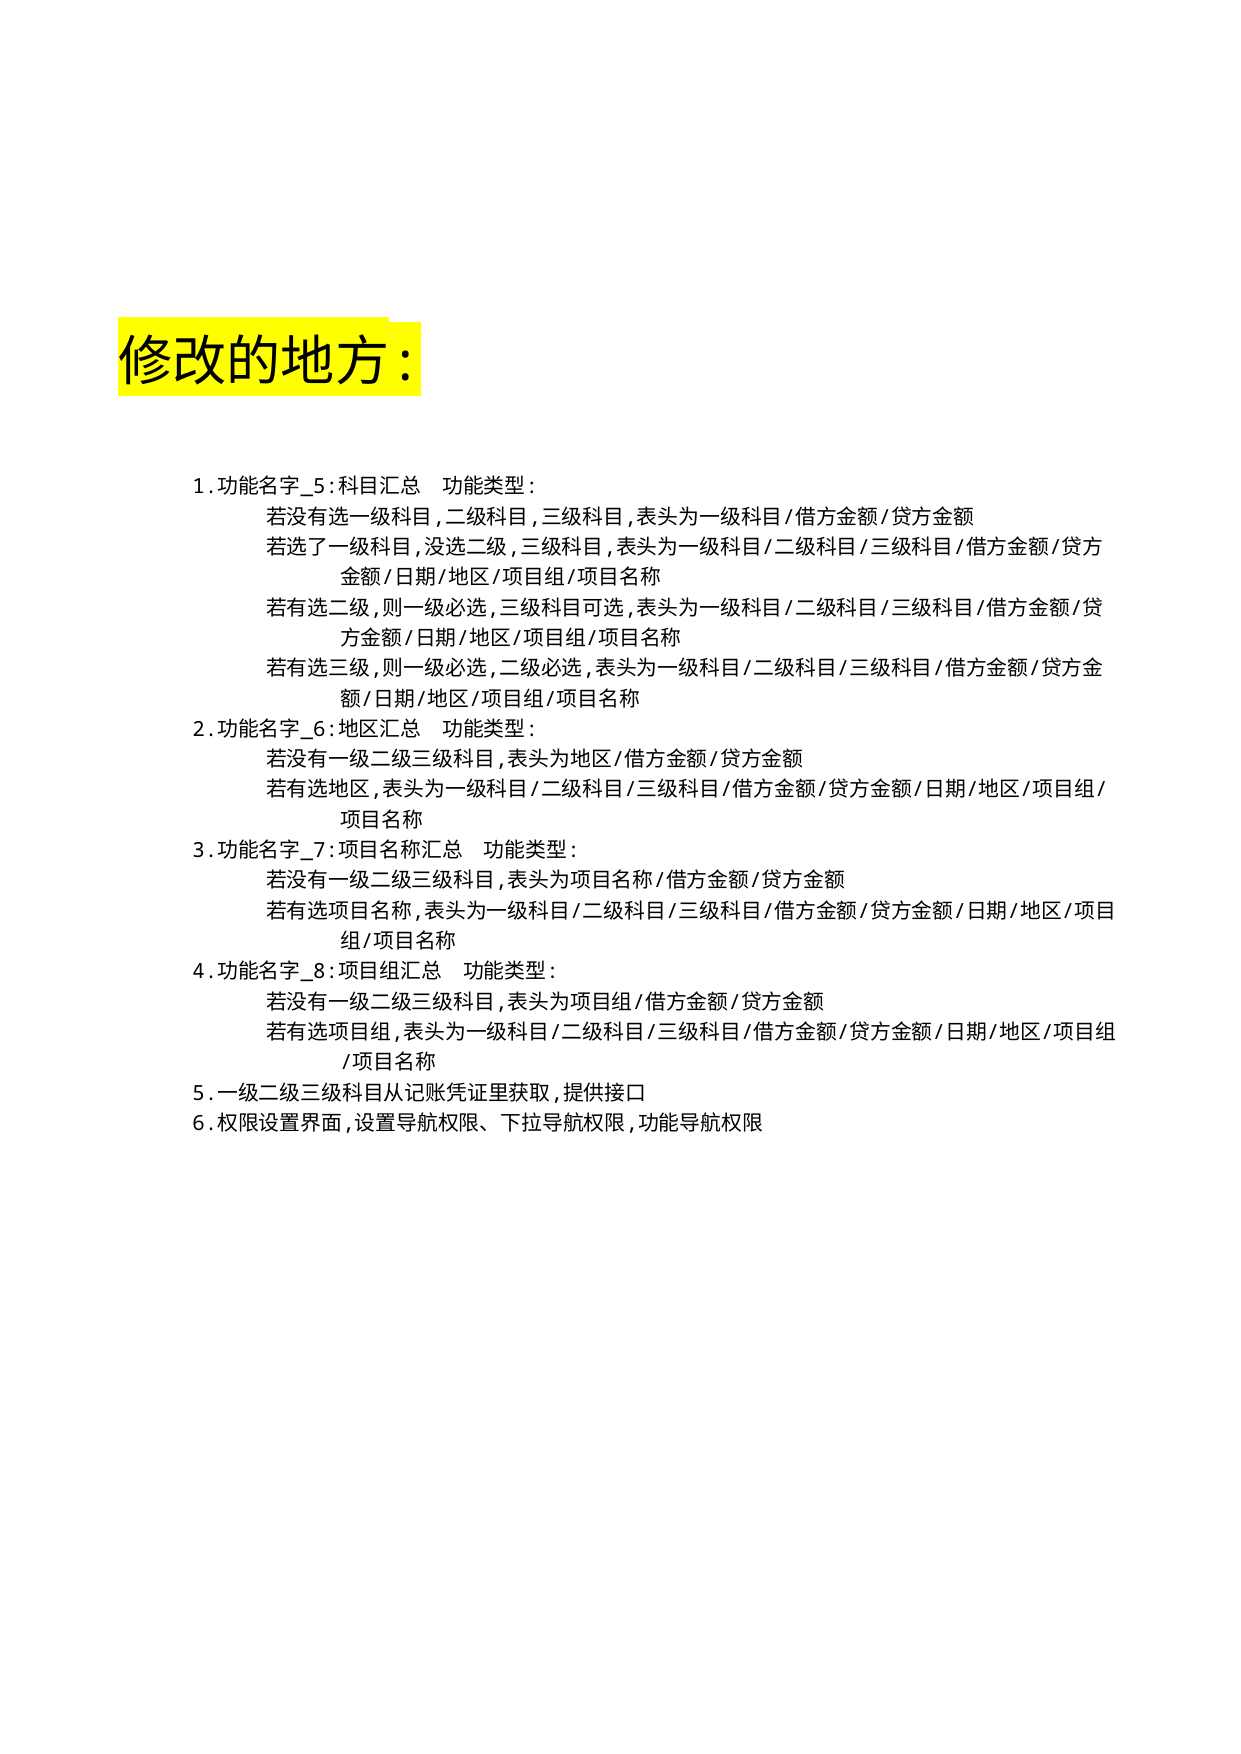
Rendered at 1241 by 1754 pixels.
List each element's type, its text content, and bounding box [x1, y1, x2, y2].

text 若没有选一级科目,二级科目,三级科目,表头为一级科目/借方金额/贷方金额 若选了一级科目,没选二级,三级科目,表头为一级科目/二级科目/三级科目/借方金额/贷方 金额/日期/地区/项目组/项目名称 [118, 500, 1122, 591]
text 若有选项目名称,表头为一级科目/二级科目/三级科目/借方金额/贷方金额/日期/地区/项目 组/项目名称 [118, 894, 1122, 954]
text 若没有一级二级三级科目,表头为项目名称/借方金额/贷方金额 [118, 864, 1122, 894]
text 1.功能名字_5:科目汇总 功能类型: [118, 469, 1122, 500]
text 2.功能名字_6:地区汇总 功能类型: [118, 712, 1122, 742]
text 若有选二级,则一级必选,三级科目可选,表头为一级科目/二级科目/三级科目/借方金额/贷 方金额/日期/地区/项目组/项目名称 [118, 591, 1122, 651]
text 4.功能名字_8:项目组汇总 功能类型: [118, 954, 1122, 985]
text 修改的地方: [118, 317, 1122, 396]
text 5.一级二级三级科目从记账凭证里获取,提供接口 [118, 1076, 1122, 1106]
text 若有选三级,则一级必选,二级必选,表头为一级科目/二级科目/三级科目/借方金额/贷方金 额/日期/地区/项目组/项目名称 [118, 651, 1122, 712]
text 6.权限设置界面,设置导航权限、下拉导航权限,功能导航权限 [118, 1106, 1122, 1136]
text 若有选项目组,表头为一级科目/二级科目/三级科目/借方金额/贷方金额/日期/地区/项目组 /项目名称 [118, 1015, 1122, 1076]
text 若没有一级二级三级科目,表头为项目组/借方金额/贷方金额 [118, 985, 1122, 1015]
text 3.功能名字_7:项目名称汇总 功能类型: [118, 833, 1122, 864]
text 若没有一级二级三级科目,表头为地区/借方金额/贷方金额 [118, 742, 1122, 773]
text 若有选地区,表头为一级科目/二级科目/三级科目/借方金额/贷方金额/日期/地区/项目组/ 项目名称 [118, 773, 1122, 833]
